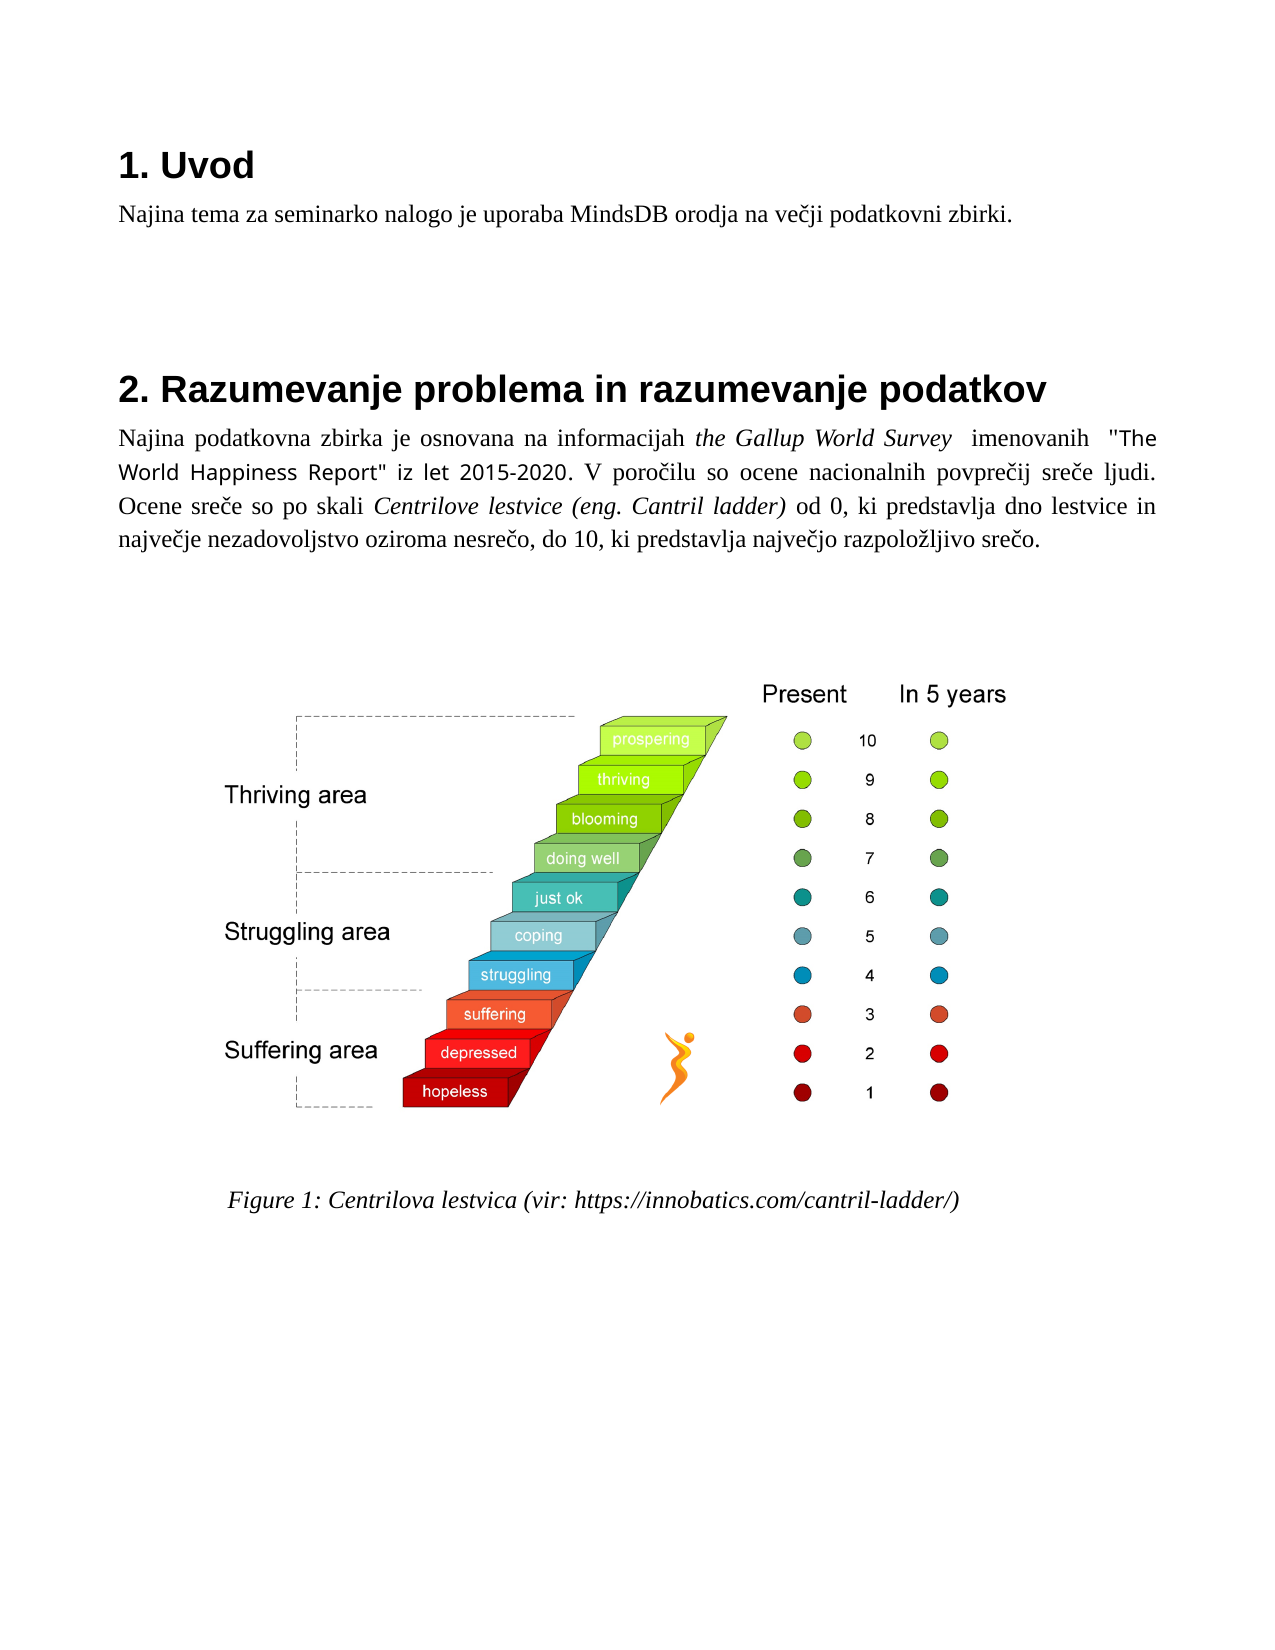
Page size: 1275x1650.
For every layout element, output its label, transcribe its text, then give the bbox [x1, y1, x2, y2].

subtitle 1. Uvod [118, 143, 1157, 187]
subtitle 2. Razumevanje problema in razumevanje podatkov [118, 367, 1157, 411]
text Figure 1: Centrilova lestvica (vir: https://innobatics.com/cantril-ladder/) [192, 1186, 998, 1214]
picture [183, 601, 1023, 1186]
text Najina podatkovna zbirka je osnovana na informacijah the Gallup World Survey imenovanih "The World Happiness Report" iz let 2015-2020. V poročilu so ocene nacionalnih povprečij sreče ljudi. Ocene sreče so po skali Centrilove lestvice (eng. Cantril ladder) od 0, ki predstavlja dno lestvice in največje nezadovoljstvo oziroma nesrečo, do 10, ki predstavlja največjo razpoložljivo srečo. [118, 423, 1157, 553]
text Najina tema za seminarko nalogo je uporaba MindsDB orodja na večji podatkovni zbirki. [118, 199, 1157, 228]
